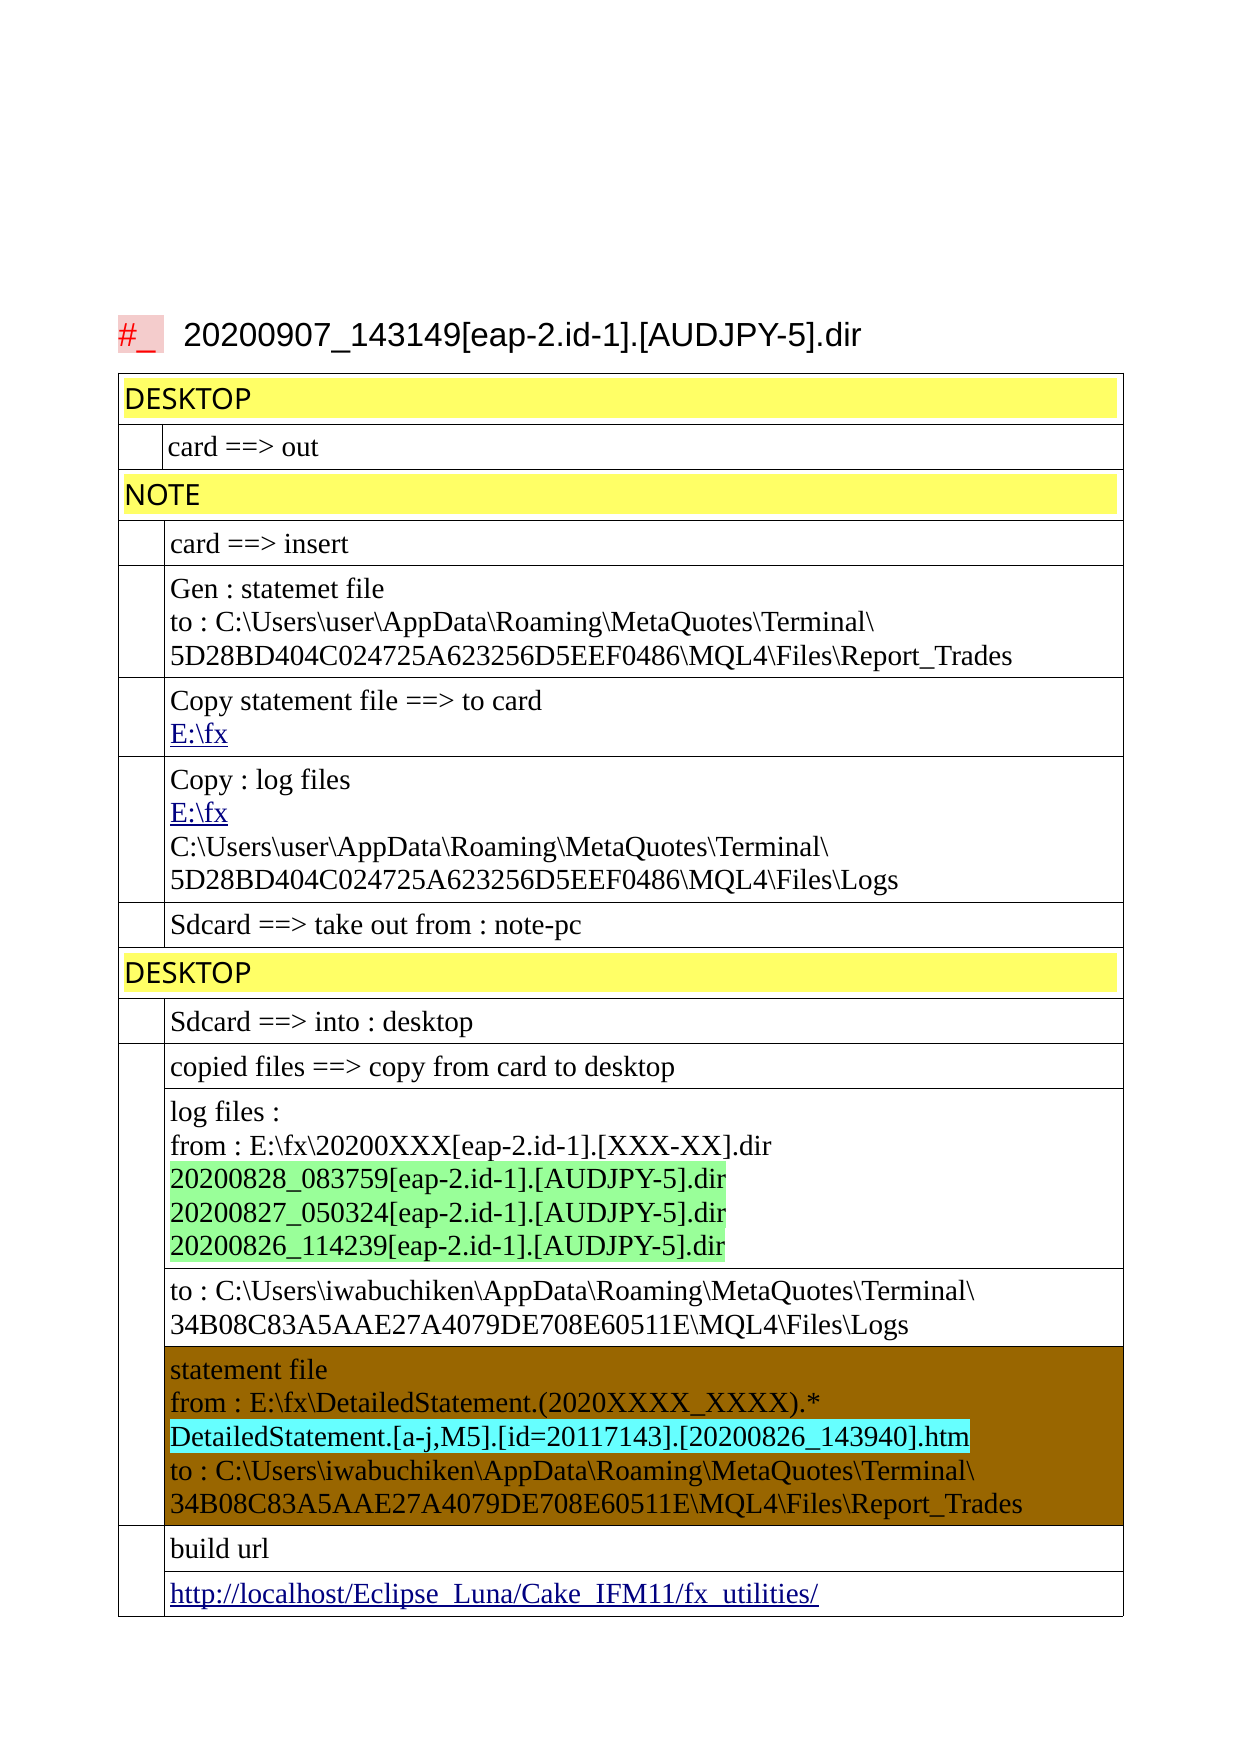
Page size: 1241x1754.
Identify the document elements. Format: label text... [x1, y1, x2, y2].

table_cell log files : from : E:\fx\20200XXX[eap-2.id-1].[XXX-XX].dir 20200828_083759[eap-2.id-1].[AUDJPY-5].dir 20200827_050324[eap-2.id-1].[AUDJPY-5].dir 20200826_114239[eap-2.id-1].[AUDJPY-5].dir [165, 1089, 1123, 1267]
table_cell card ==> insert [165, 521, 1123, 565]
table_cell build url [165, 1526, 1123, 1571]
table_cell [119, 566, 164, 677]
table_cell [119, 425, 162, 469]
table_cell [119, 678, 164, 756]
table_cell statement file from : E:\fx\DetailedStatement.(2020XXXX_XXXX).* DetailedStatement.[a-j,M5].[id=20117143].[20200826_143940].htm to : C:\Users\iwabuchiken\AppData\Roaming\MetaQuotes\Terminal\34B08C83A5AAE27A4079DE708E60511E\MQL4\Files\Report_Trades [165, 1347, 1123, 1525]
table_cell [119, 1526, 164, 1616]
table_cell to : C:\Users\iwabuchiken\AppData\Roaming\MetaQuotes\Terminal\34B08C83A5AAE27A4079DE708E60511E\MQL4\Files\Logs [165, 1269, 1123, 1346]
table_cell NOTE [119, 470, 1123, 520]
table_cell Copy statement file ==> to card E:\fx [165, 678, 1123, 756]
table_cell [119, 1044, 164, 1525]
table_cell DESKTOP [119, 948, 1123, 998]
table_cell Sdcard ==> take out from : note-pc [165, 903, 1123, 947]
table_cell [119, 903, 164, 947]
table_header DESKTOP [119, 374, 1123, 424]
table_cell http://localhost/Eclipse_Luna/Cake_IFM11/fx_utilities/ [165, 1572, 1123, 1616]
table_cell Copy : log files E:\fx C:\Users\user\AppData\Roaming\MetaQuotes\Terminal\5D28BD404C024725A623256D5EEF0486\MQL4\Files\Logs [165, 757, 1123, 902]
table_cell [119, 999, 164, 1043]
table_cell card ==> out [163, 425, 1123, 469]
table_cell Gen : statemet file to : C:\Users\user\AppData\Roaming\MetaQuotes\Terminal\5D28BD404C024725A623256D5EEF0486\MQL4\Files\Report_Trades [165, 566, 1123, 677]
table_cell Sdcard ==> into : desktop [165, 999, 1123, 1043]
table_cell [119, 521, 164, 565]
text #_ 20200907_143149[eap-2.id-1].[AUDJPY-5].dir [118, 315, 1122, 353]
table_cell [119, 757, 164, 902]
table_cell copied files ==> copy from card to desktop [165, 1044, 1123, 1088]
